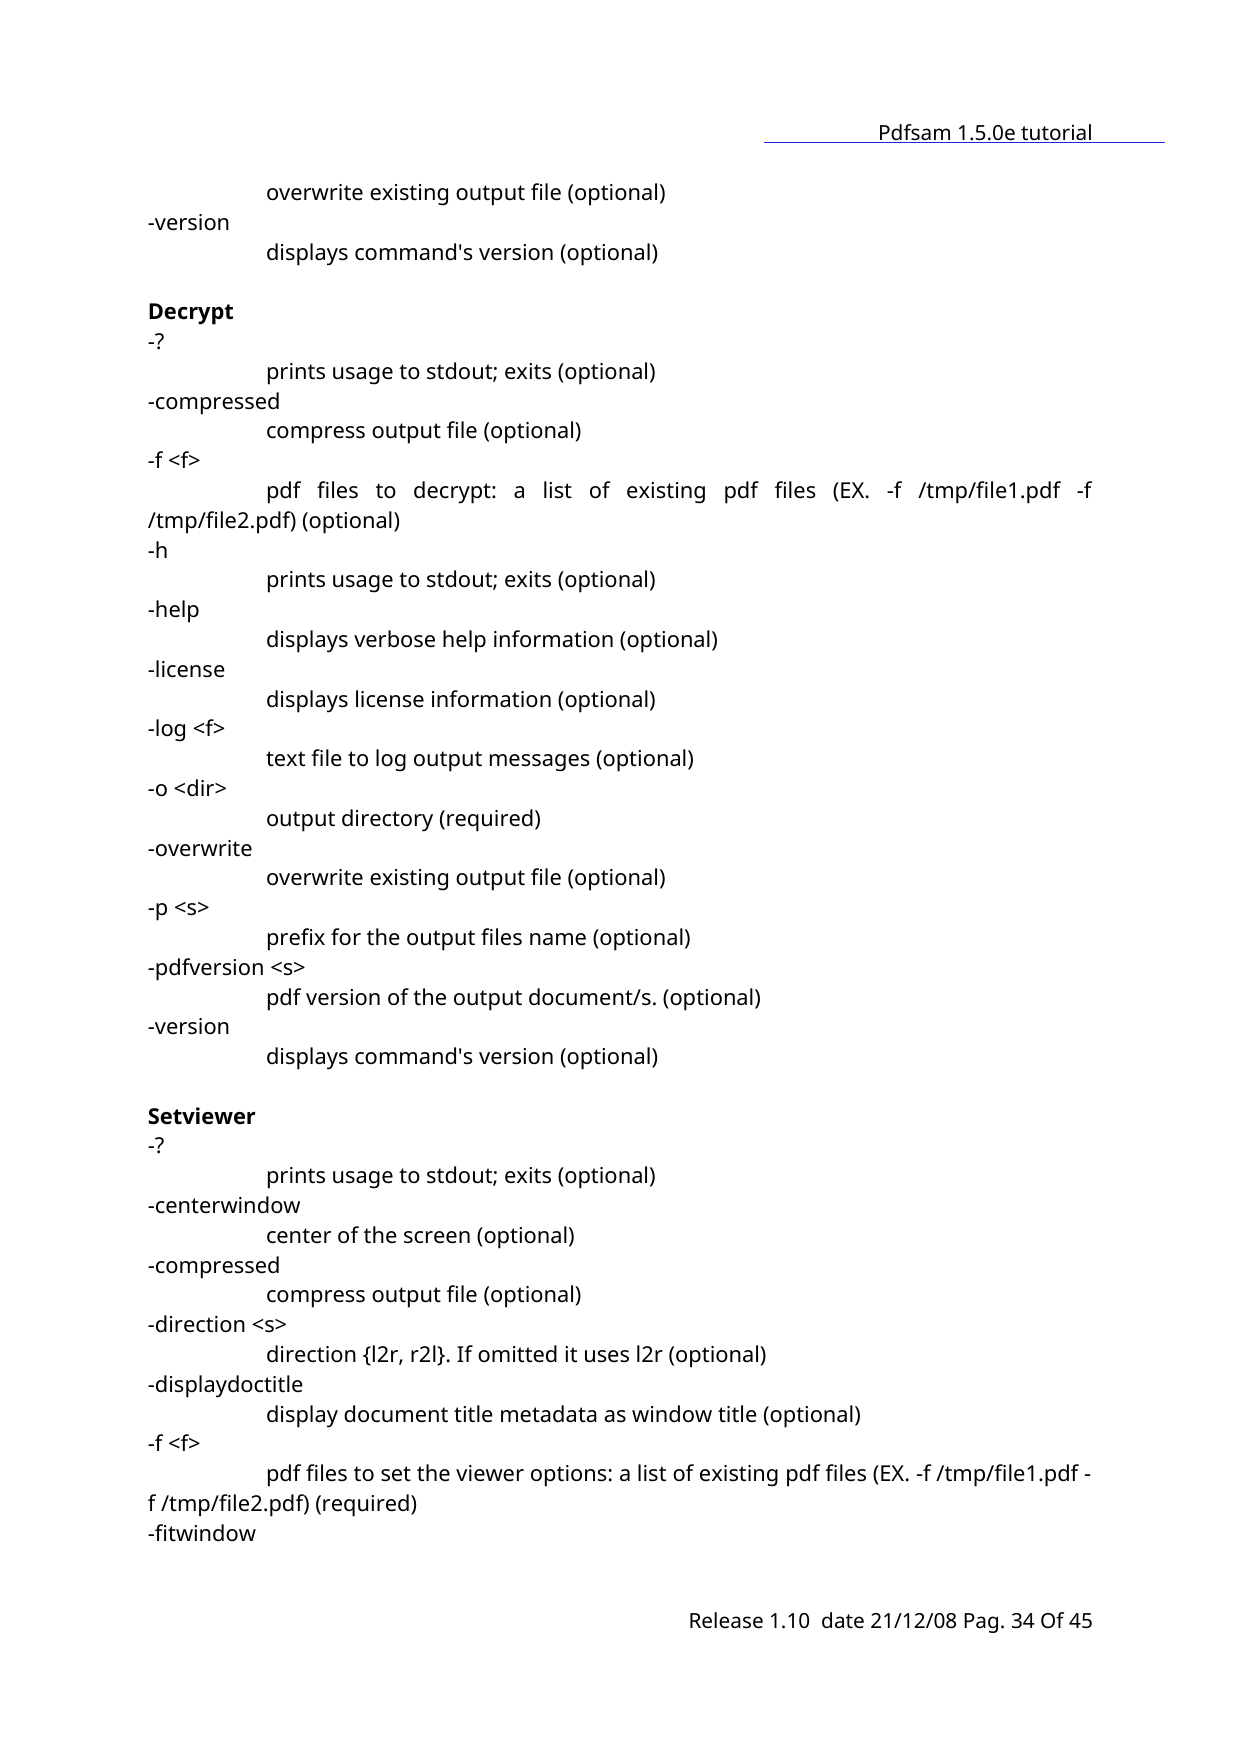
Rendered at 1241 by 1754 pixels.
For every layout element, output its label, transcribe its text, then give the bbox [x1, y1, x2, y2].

text -direction <s> [148, 1309, 1093, 1339]
text -h [148, 534, 1093, 564]
text compress output file (optional) [148, 415, 1093, 445]
text prints usage to stdout; exits (optional) [148, 356, 1093, 386]
text -p <s> [148, 892, 1093, 922]
text displays command's version (optional) [148, 237, 1093, 266]
text display document title metadata as window title (optional) [148, 1398, 1093, 1428]
text displays verbose help information (optional) [148, 624, 1093, 654]
text prints usage to stdout; exits (optional) [148, 564, 1093, 594]
text Setviewer [148, 1101, 1093, 1130]
text -version [148, 207, 1093, 237]
text -? [148, 326, 1093, 356]
text prefix for the output files name (optional) [148, 922, 1093, 952]
text output directory (required) [148, 803, 1093, 832]
text pdf version of the output document/s. (optional) [148, 981, 1093, 1011]
text -version [148, 1011, 1093, 1041]
text pdf files to decrypt: a list of existing pdf files (EX. -f /tmp/file1.pdf -f /tmp/file2.pdf) (optional) [148, 475, 1093, 534]
text -f <f> [148, 1428, 1093, 1458]
text overwrite existing output file (optional) [148, 862, 1093, 892]
text -? [148, 1130, 1093, 1160]
text center of the screen (optional) [148, 1220, 1093, 1249]
text pdf files to set the viewer options: a list of existing pdf files (EX. -f /tmp/file1.pdf -f /tmp/file2.pdf) (required) [148, 1458, 1093, 1518]
text compress output file (optional) [148, 1279, 1093, 1309]
text overwrite existing output file (optional) [148, 177, 1093, 207]
text prints usage to stdout; exits (optional) [148, 1160, 1093, 1190]
text -f <f> [148, 445, 1093, 475]
text -displaydoctitle [148, 1369, 1093, 1398]
text displays command's version (optional) [148, 1041, 1093, 1071]
text -compressed [148, 1249, 1093, 1279]
text -log <f> [148, 713, 1093, 743]
text -centerwindow [148, 1190, 1093, 1220]
text displays license information (optional) [148, 683, 1093, 713]
text Decrypt [148, 296, 1093, 326]
text -pdfversion <s> [148, 952, 1093, 981]
text -overwrite [148, 832, 1093, 862]
text -compressed [148, 386, 1093, 415]
text text file to log output messages (optional) [148, 743, 1093, 773]
text -fitwindow [148, 1518, 1093, 1547]
text -o <dir> [148, 773, 1093, 803]
text direction {l2r, r2l}. If omitted it uses l2r (optional) [148, 1339, 1093, 1369]
text -license [148, 654, 1093, 683]
text -help [148, 594, 1093, 624]
